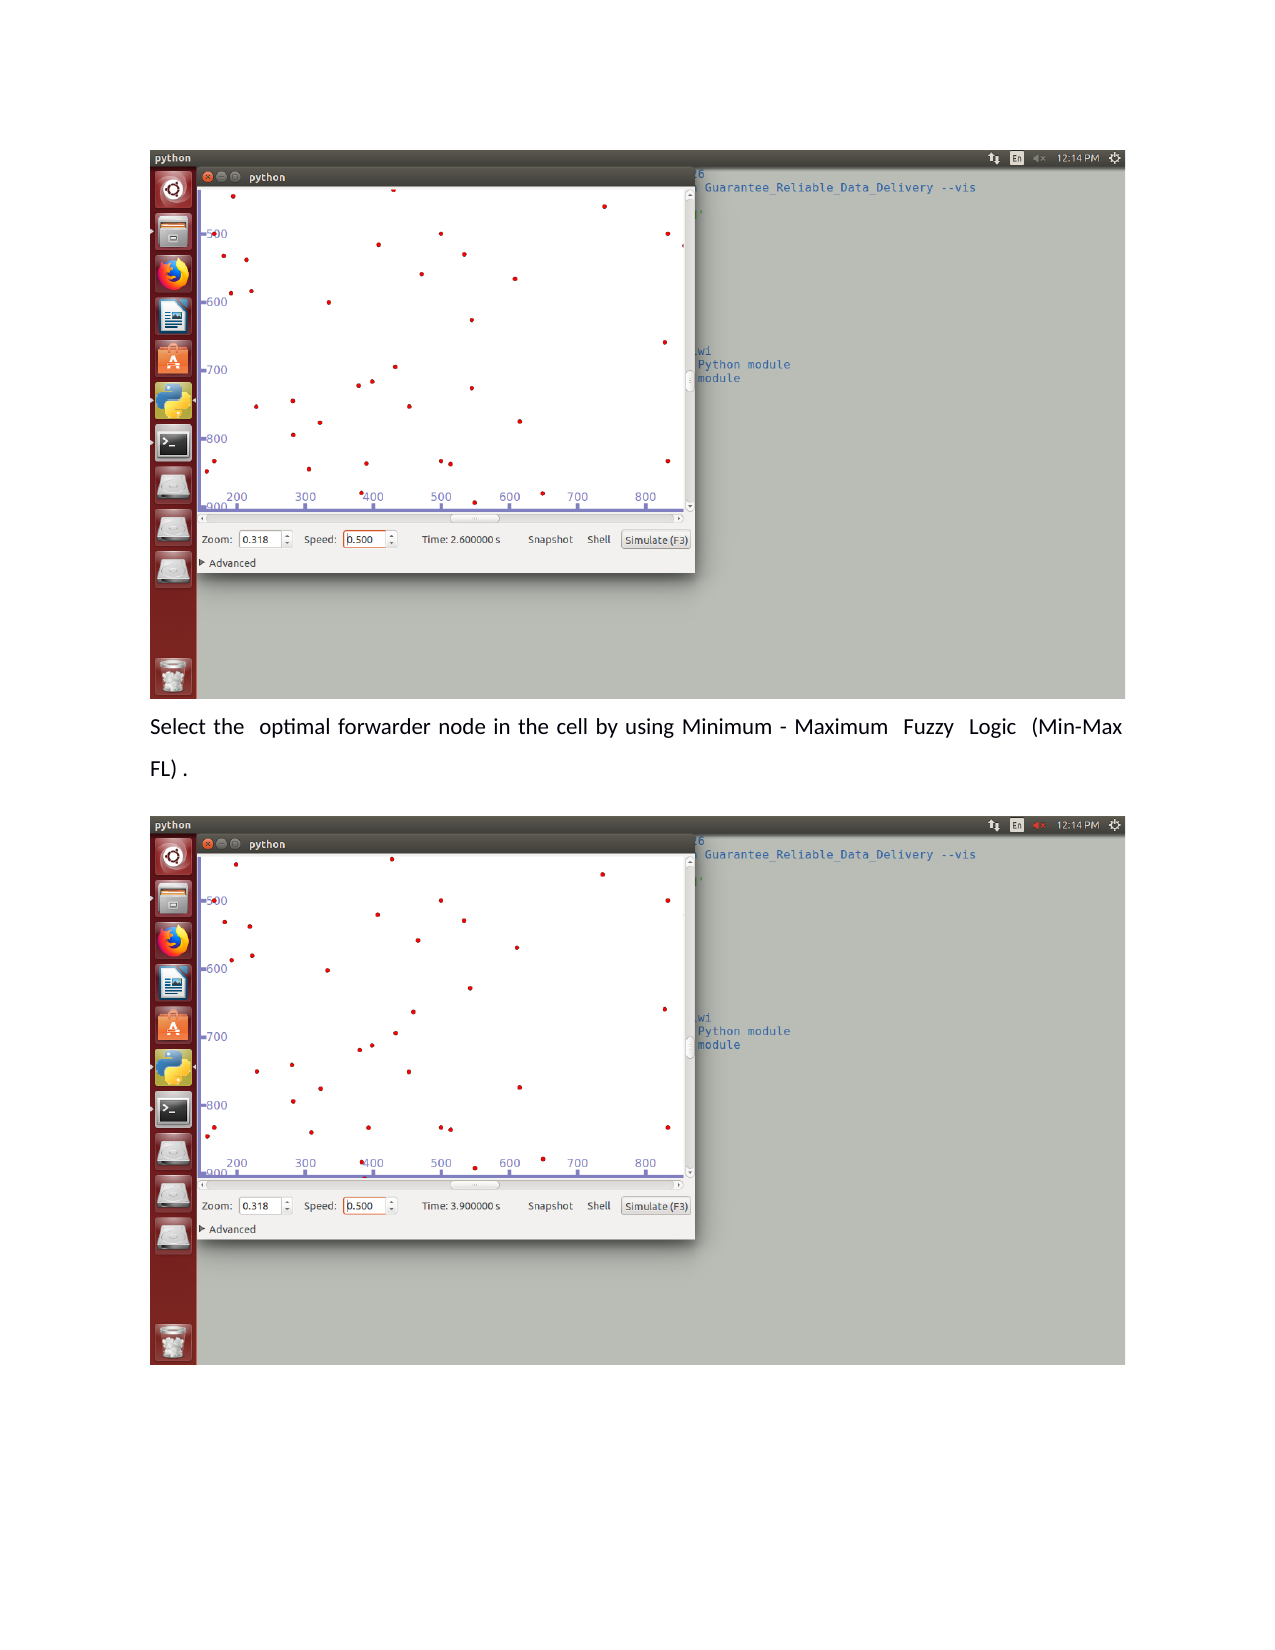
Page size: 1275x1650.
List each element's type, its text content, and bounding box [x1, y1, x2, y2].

picture [150, 150, 1125, 699]
picture [150, 816, 1125, 1365]
text Select the optimal forwarder node in the cell by using Minimum - Maximum Fuzzy Logic (Min-Max FL) . [150, 699, 1125, 782]
